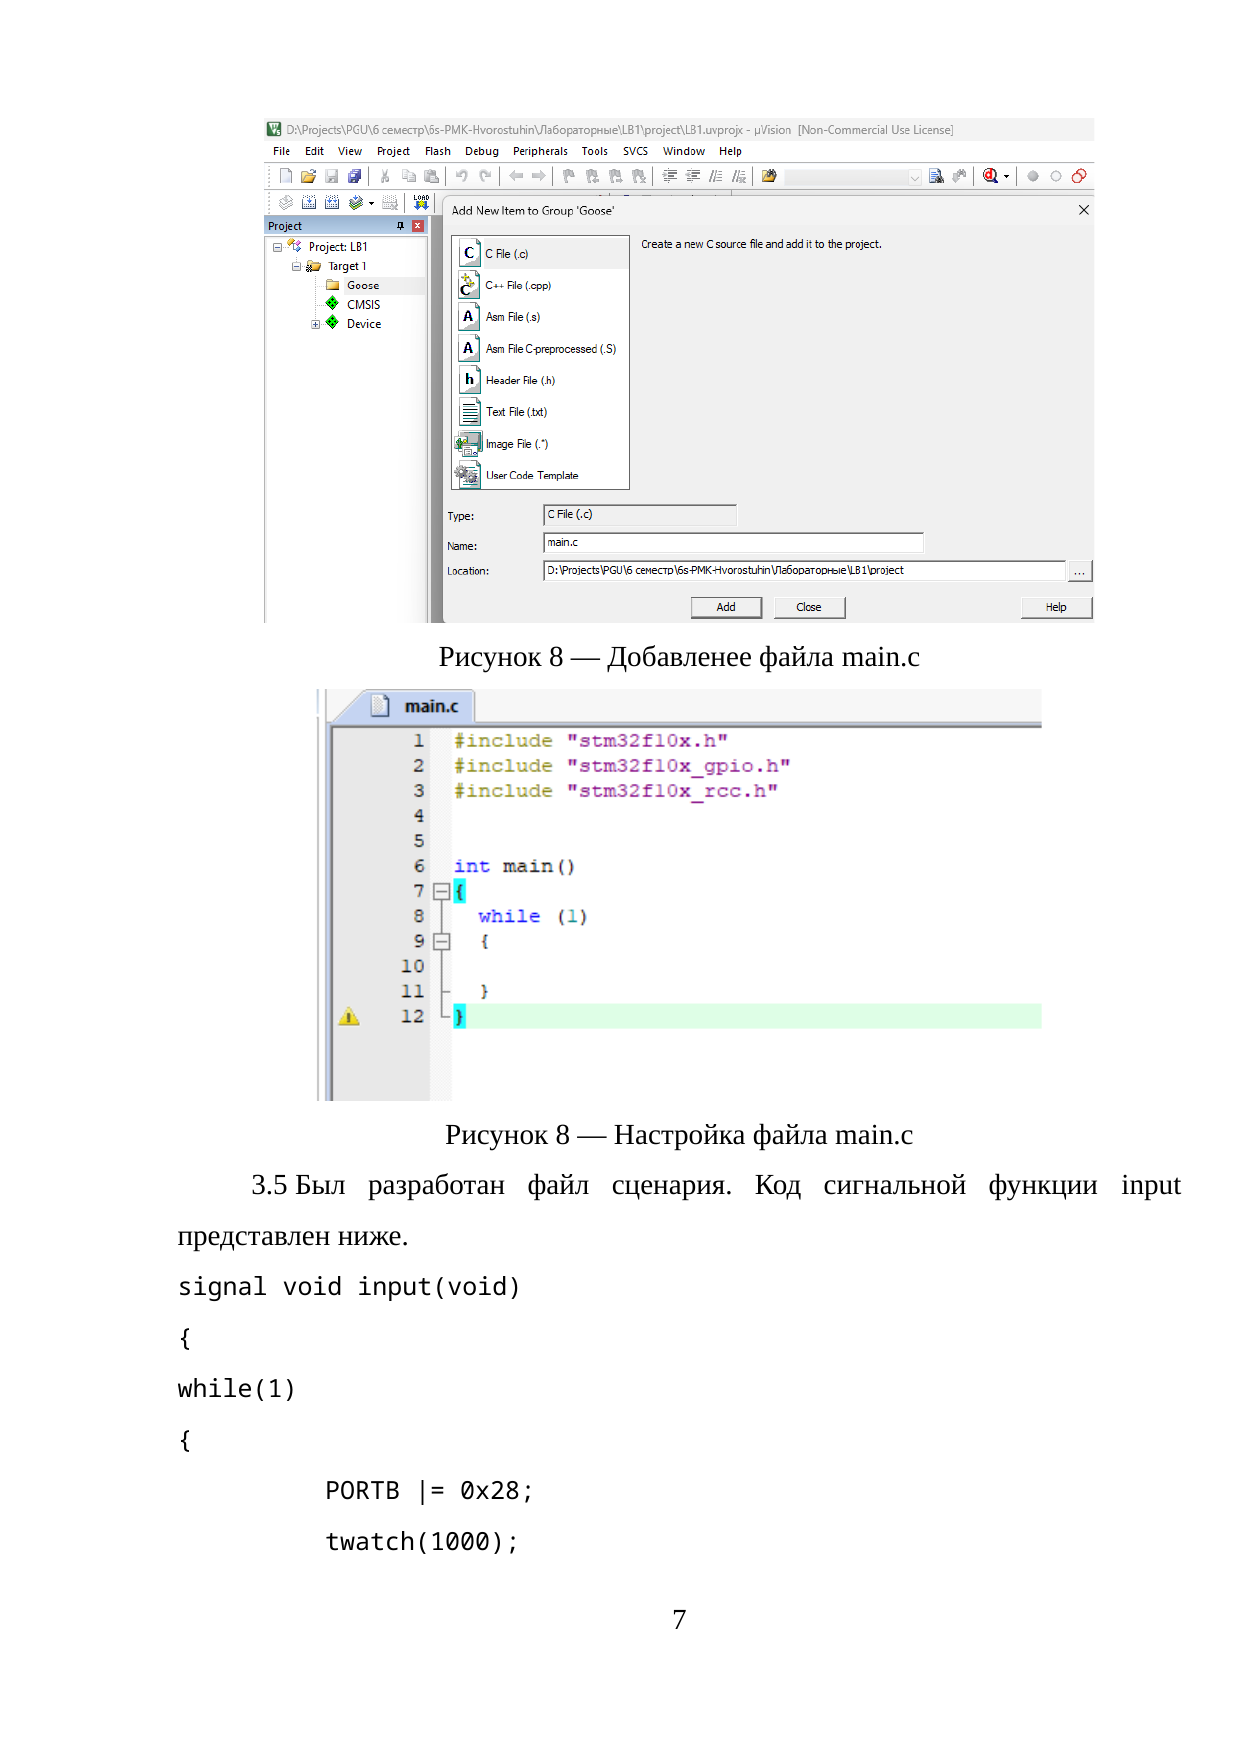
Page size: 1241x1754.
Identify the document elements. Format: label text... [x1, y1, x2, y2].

picture [264, 118, 1095, 623]
text { [177, 1319, 1181, 1353]
picture [316, 689, 1042, 1101]
text while(1) [177, 1370, 1181, 1404]
text PORTB |= 0x28; [177, 1472, 1181, 1506]
text Рисунок 8 — Добавленее файла main.c [177, 118, 1181, 673]
text { [177, 1421, 1181, 1455]
text signal void input(void) [177, 1268, 1181, 1302]
text twatch(1000); [177, 1523, 1181, 1557]
list Был разработан файл сценария. Код сигнальной функции input представлен ниже. [177, 1167, 1181, 1251]
text Рисунок 8 — Настройка файла main.c [177, 689, 1181, 1151]
